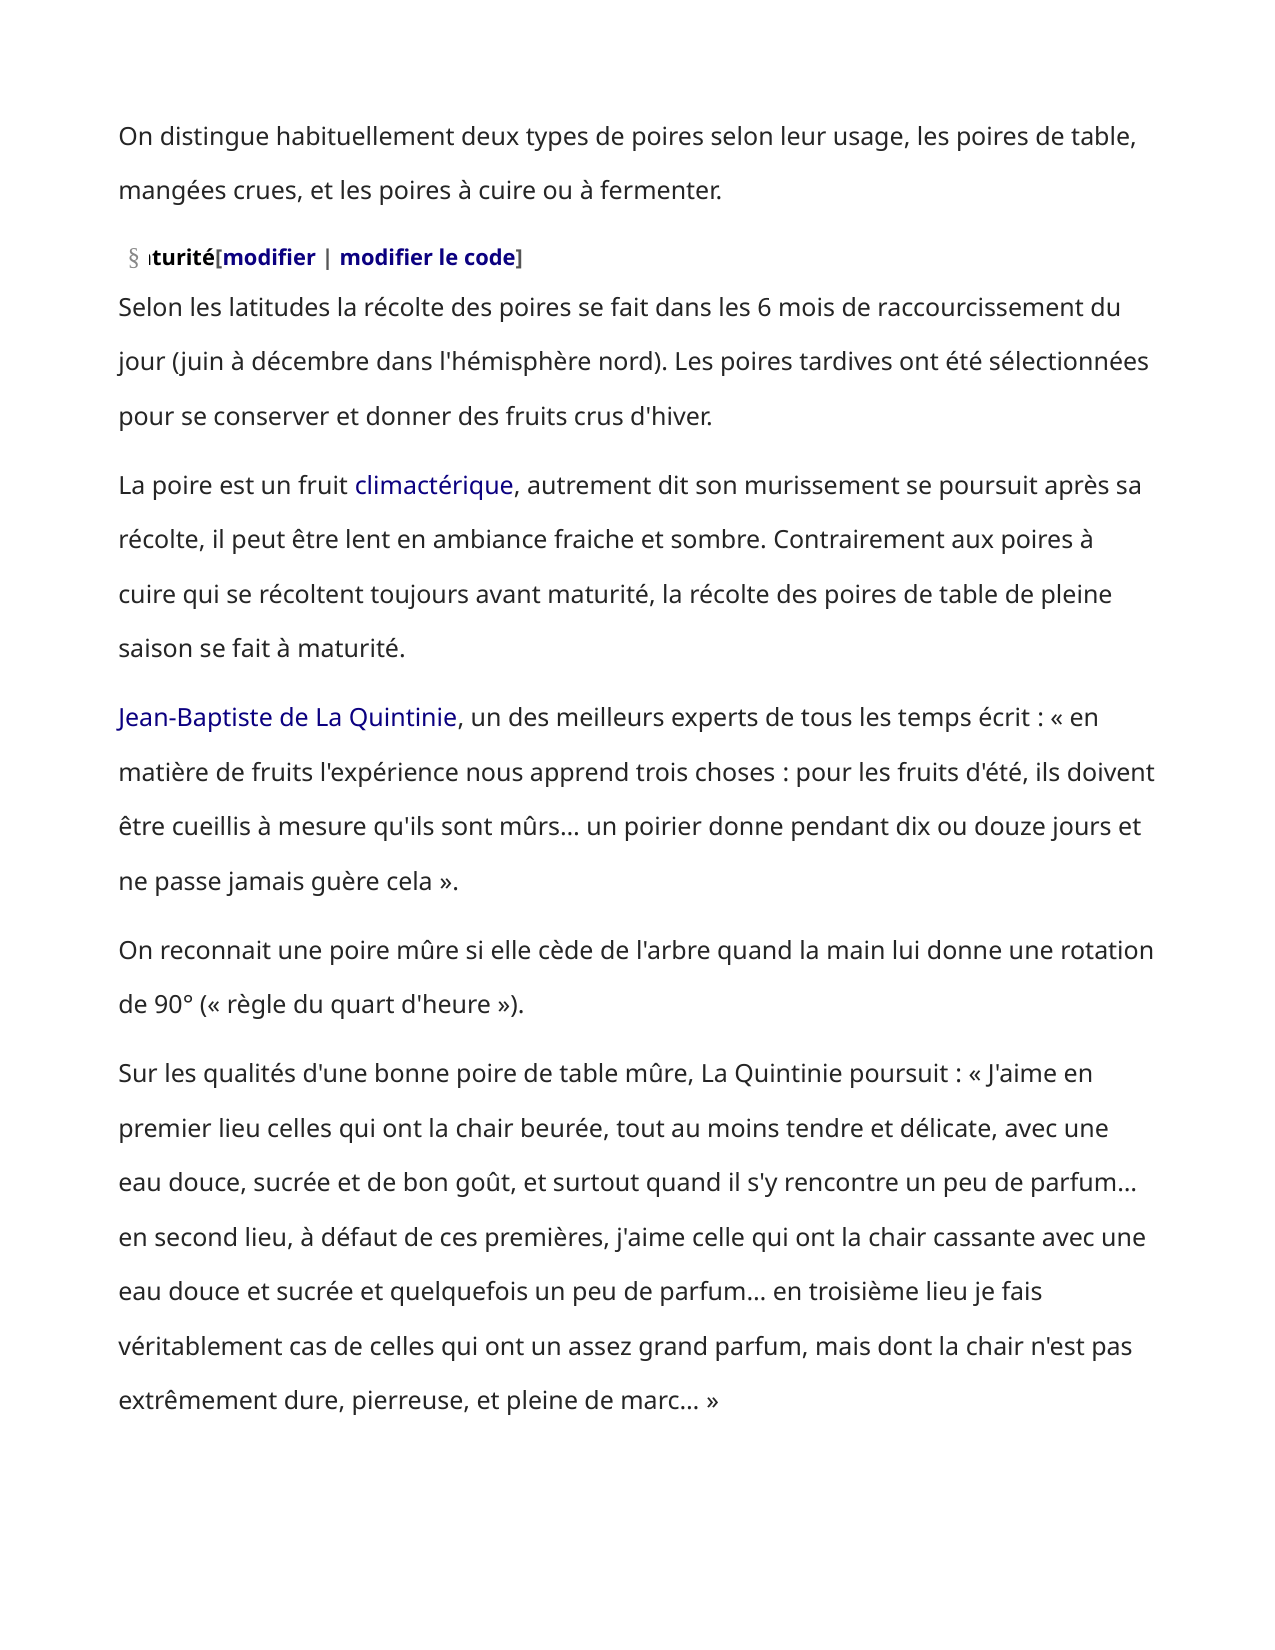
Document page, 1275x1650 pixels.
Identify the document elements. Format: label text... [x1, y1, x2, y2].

text On reconnait une poire mûre si elle cède de l'arbre quand la main lui donne une rotation de 90° (« règle du quart d'heure »). [118, 932, 1157, 1021]
text La poire est un fruit climactérique, autrement dit son murissement se poursuit après sa récolte, il peut être lent en ambiance fraiche et sombre. Contrairement aux poires à cuire qui se récoltent toujours avant maturité, la récolte des poires de table de pleine saison se fait à maturité. [118, 467, 1157, 665]
text Jean-Baptiste de La Quintinie, un des meilleurs experts de tous les temps écrit : « en matière de fruits l'expérience nous apprend trois choses : pour les fruits d'été, ils doivent être cueillis à mesure qu'ils sont mûrs… un poirier donne pendant dix ou douze jours et ne passe jamais guère cela ». [118, 700, 1157, 897]
text Sur les qualités d'une bonne poire de table mûre, La Quintinie poursuit : « J'aime en premier lieu celles qui ont la chair beurée, tout au moins tendre et délicate, avec une eau douce, sucrée et de bon goût, et surtout quand il s'y rencontre un peu de parfum… en second lieu, à défaut de ces premières, j'aime celle qui ont la chair cassante avec une eau douce et sucrée et quelquefois un peu de parfum… en troisième lieu je fais véritablement cas de celles qui ont un assez grand parfum, mais dont la chair n'est pas extrêmement dure, pierreuse, et pleine de marc… » [118, 1056, 1157, 1417]
text Selon les latitudes la récolte des poires se fait dans les 6 mois de raccourcissement du jour (juin à décembre dans l'hémisphère nord). Les poires tardives ont été sélectionnées pour se conserver et donner des fruits crus d'hiver. [118, 289, 1157, 432]
subtitle Maturité[modifier | modifier le code] [118, 242, 1157, 271]
text § [118, 242, 149, 270]
text On distingue habituellement deux types de poires selon leur usage, les poires de table, mangées crues, et les poires à cuire ou à fermenter. [118, 118, 1157, 207]
